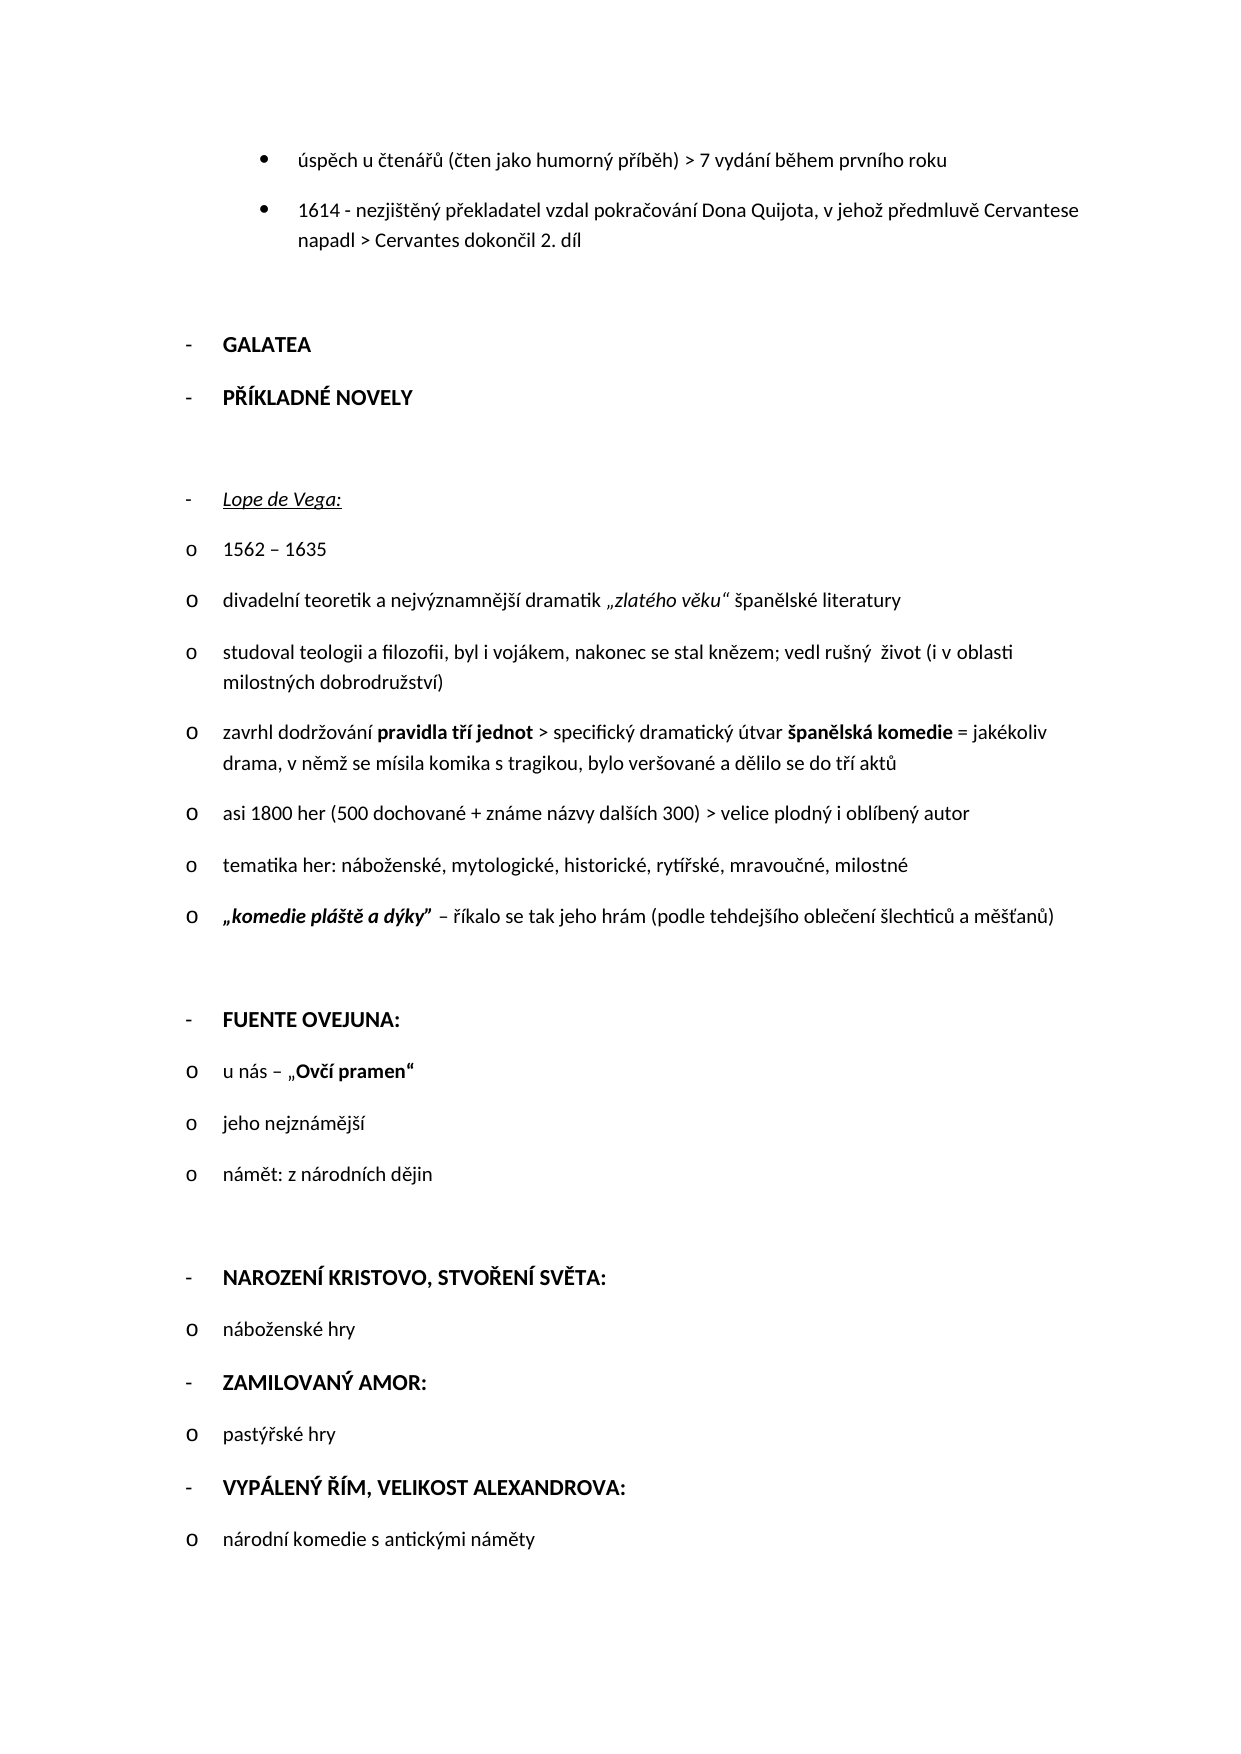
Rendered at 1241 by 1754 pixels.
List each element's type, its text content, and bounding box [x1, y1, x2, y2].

list NAROZENÍ KRISTOVO, STVOŘENÍ SVĚTA: [185, 1263, 1093, 1291]
list asi 1800 her (500 dochované + známe názvy dalších 300) > velice plodný i oblíbený autor [185, 800, 1093, 827]
list pastýřské hry [185, 1421, 1093, 1448]
list zavrhl dodržování pravidla tří jednot > specifický dramatický útvar španělská komedie = jakékoliv drama, v němž se mísila komika s tragikou, bylo veršované a dělilo se do tří aktů [185, 719, 1093, 776]
list GALATEA [185, 330, 1093, 358]
list studoval teologii a filozofii, byl i vojákem, nakonec se stal knězem; vedl rušný život (i v oblasti milostných dobrodružství) [185, 639, 1093, 695]
list FUENTE OVEJUNA: [185, 1005, 1093, 1033]
list námět: z národních dějin [185, 1162, 1093, 1188]
list u nás – „Ovčí pramen“ [185, 1058, 1093, 1085]
list jeho nejznámější [185, 1110, 1093, 1137]
list „komedie pláště a dýky” – říkalo se tak jeho hrám (podle tehdejšího oblečení šlechticů a měšťanů) [185, 903, 1093, 930]
list náboženské hry [185, 1316, 1093, 1343]
list 1614 - nezjištěný překladatel vzdal pokračování Dona Quijota, v jehož předmluvě Cervantese napadl > Cervantes dokončil 2. díl [260, 198, 1093, 252]
list ZAMILOVANÝ AMOR: [185, 1368, 1093, 1396]
list divadelní teoretik a nejvýznamnější dramatik „zlatého věku“ španělské literatury [185, 587, 1093, 614]
list tematika her: náboženské, mytologické, historické, rytířské, mravoučné, milostné [185, 852, 1093, 878]
list Lope de Vega: [185, 486, 1093, 511]
list 1562 – 1635 [185, 536, 1093, 562]
list PŘÍKLADNÉ NOVELY [185, 383, 1093, 411]
list VYPÁLENÝ ŘÍM, VELIKOST ALEXANDROVA: [185, 1473, 1093, 1501]
list úspěch u čtenářů (čten jako humorný příběh) > 7 vydání během prvního roku [260, 148, 1093, 173]
list národní komedie s antickými náměty [185, 1526, 1093, 1553]
